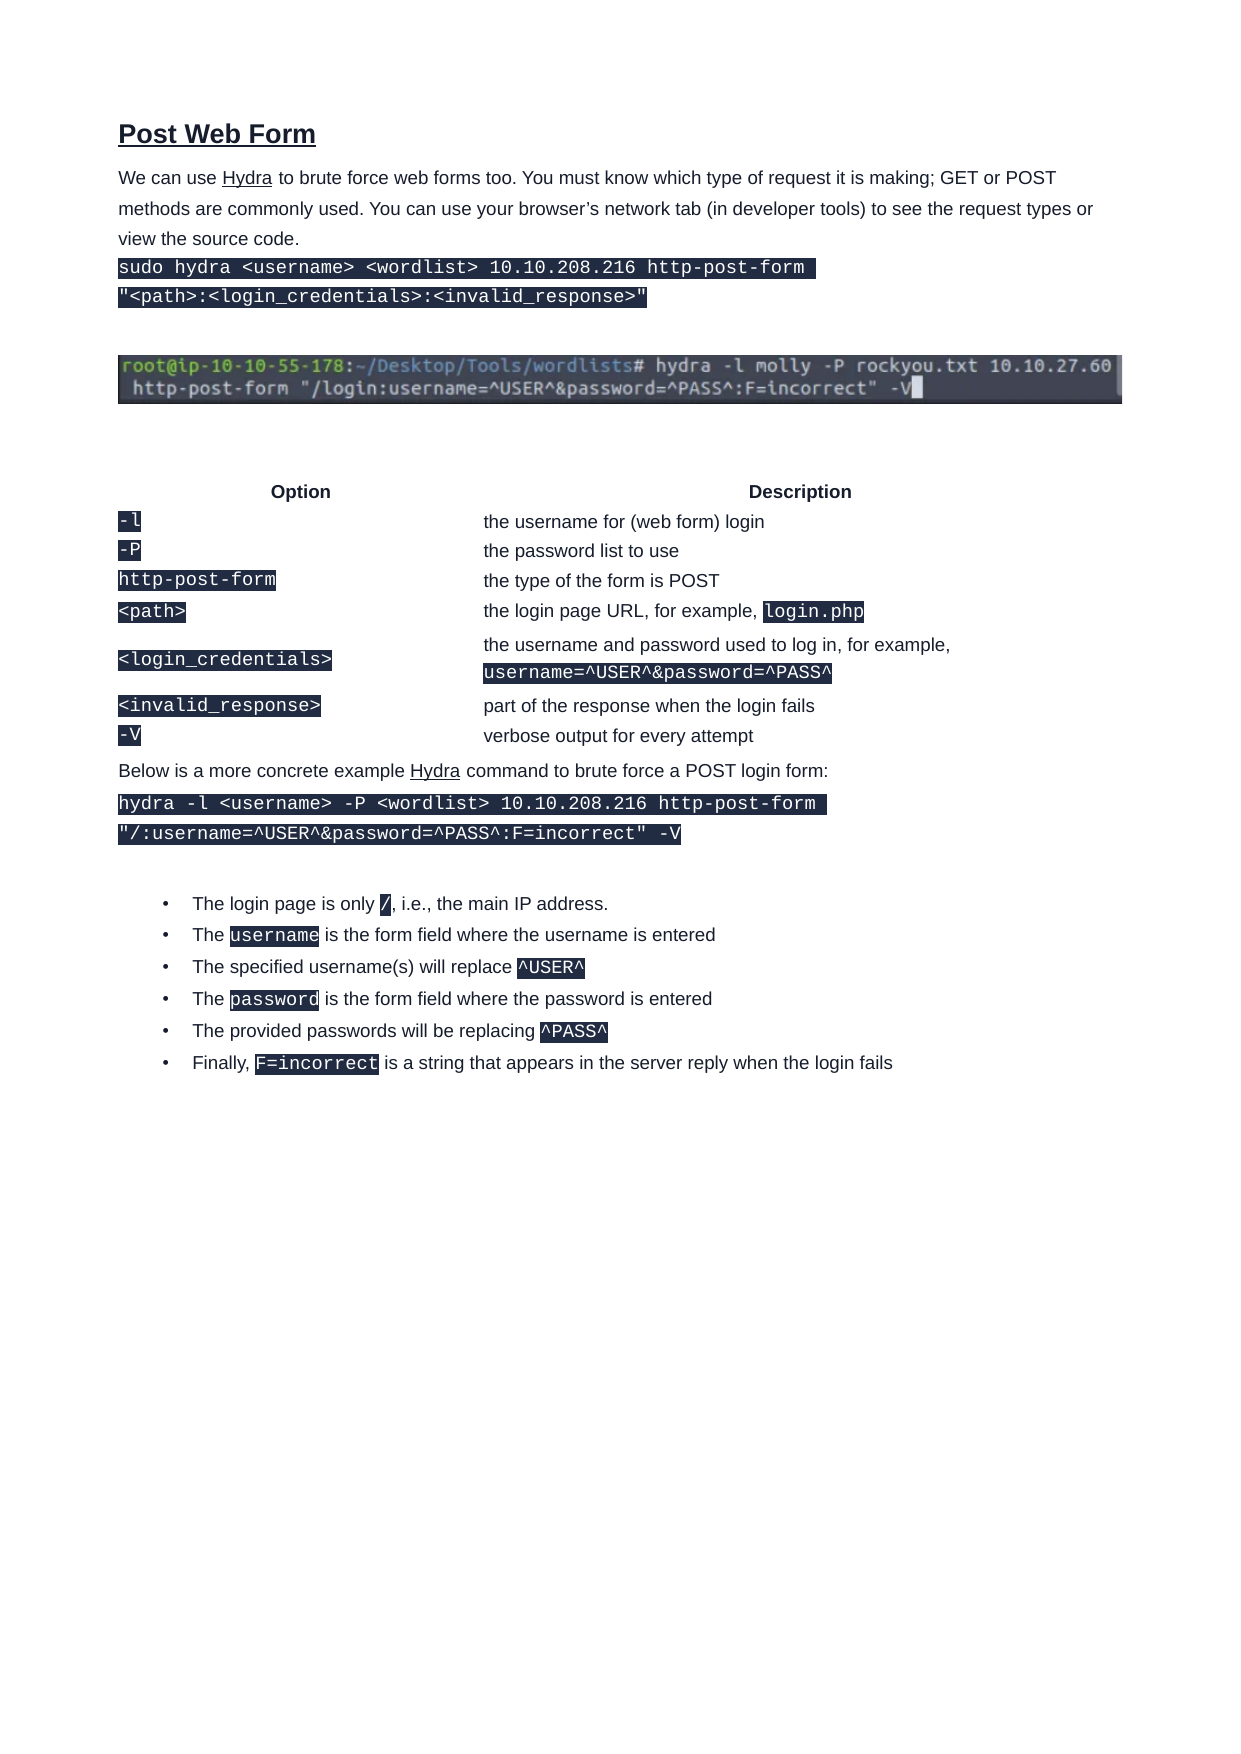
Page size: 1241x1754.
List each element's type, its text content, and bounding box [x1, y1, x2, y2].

table_cell <path> [118, 600, 483, 633]
list Finally, F=incorrect is a string that appears in the server reply when the login fails [162, 1052, 1122, 1075]
table_cell part of the response when the login fails [483, 695, 1117, 725]
table_header Description [483, 481, 1117, 510]
table_cell the username for (web form) login [483, 510, 1117, 540]
table_cell -P [118, 540, 483, 570]
table_cell -l [118, 510, 483, 540]
list The provided passwords will be replacing ^PASS^ [162, 1020, 1122, 1043]
text sudo hydra <username> <wordlist> 10.10.208.216 http-post-form "<path>:<login_credentials>:<invalid_response>" [118, 257, 1122, 308]
table_cell the type of the form is POST [483, 570, 1117, 599]
table_cell the password list to use [483, 540, 1117, 570]
table_cell the login page URL, for example, login.php [483, 600, 1117, 633]
table_cell http-post-form [118, 570, 483, 599]
text hydra -l <username> -P <wordlist> 10.10.208.216 http-post-form "/:username=^USER^&password=^PASS^:F=incorrect" -V [118, 794, 1122, 845]
list The specified username(s) will replace ^USER^ [162, 956, 1122, 979]
table_cell verbose output for every attempt [483, 725, 1117, 754]
table_cell <login_credentials> [118, 634, 483, 695]
text Below is a more concrete example Hydra command to brute force a POST login form: [118, 754, 1122, 783]
table_cell <invalid_response> [118, 695, 483, 725]
table_header Option [118, 481, 483, 510]
table_cell the username and password used to log in, for example, username=^USER^&password=^PASS^ [483, 634, 1117, 695]
list The login page is only /, i.e., the main IP address. [162, 892, 1122, 916]
list The password is the form field where the password is entered [162, 988, 1122, 1011]
text We can use Hydra to brute force web forms too. You must know which type of request it is making; GET or POST methods are commonly used. You can use your browser’s network tab (in developer tools) to see the request types or view the source code. [118, 161, 1122, 249]
table_cell -V [118, 725, 483, 754]
list The username is the form field where the username is entered [162, 924, 1122, 947]
subtitle Post Web Form [118, 118, 1122, 149]
picture [118, 355, 1123, 404]
